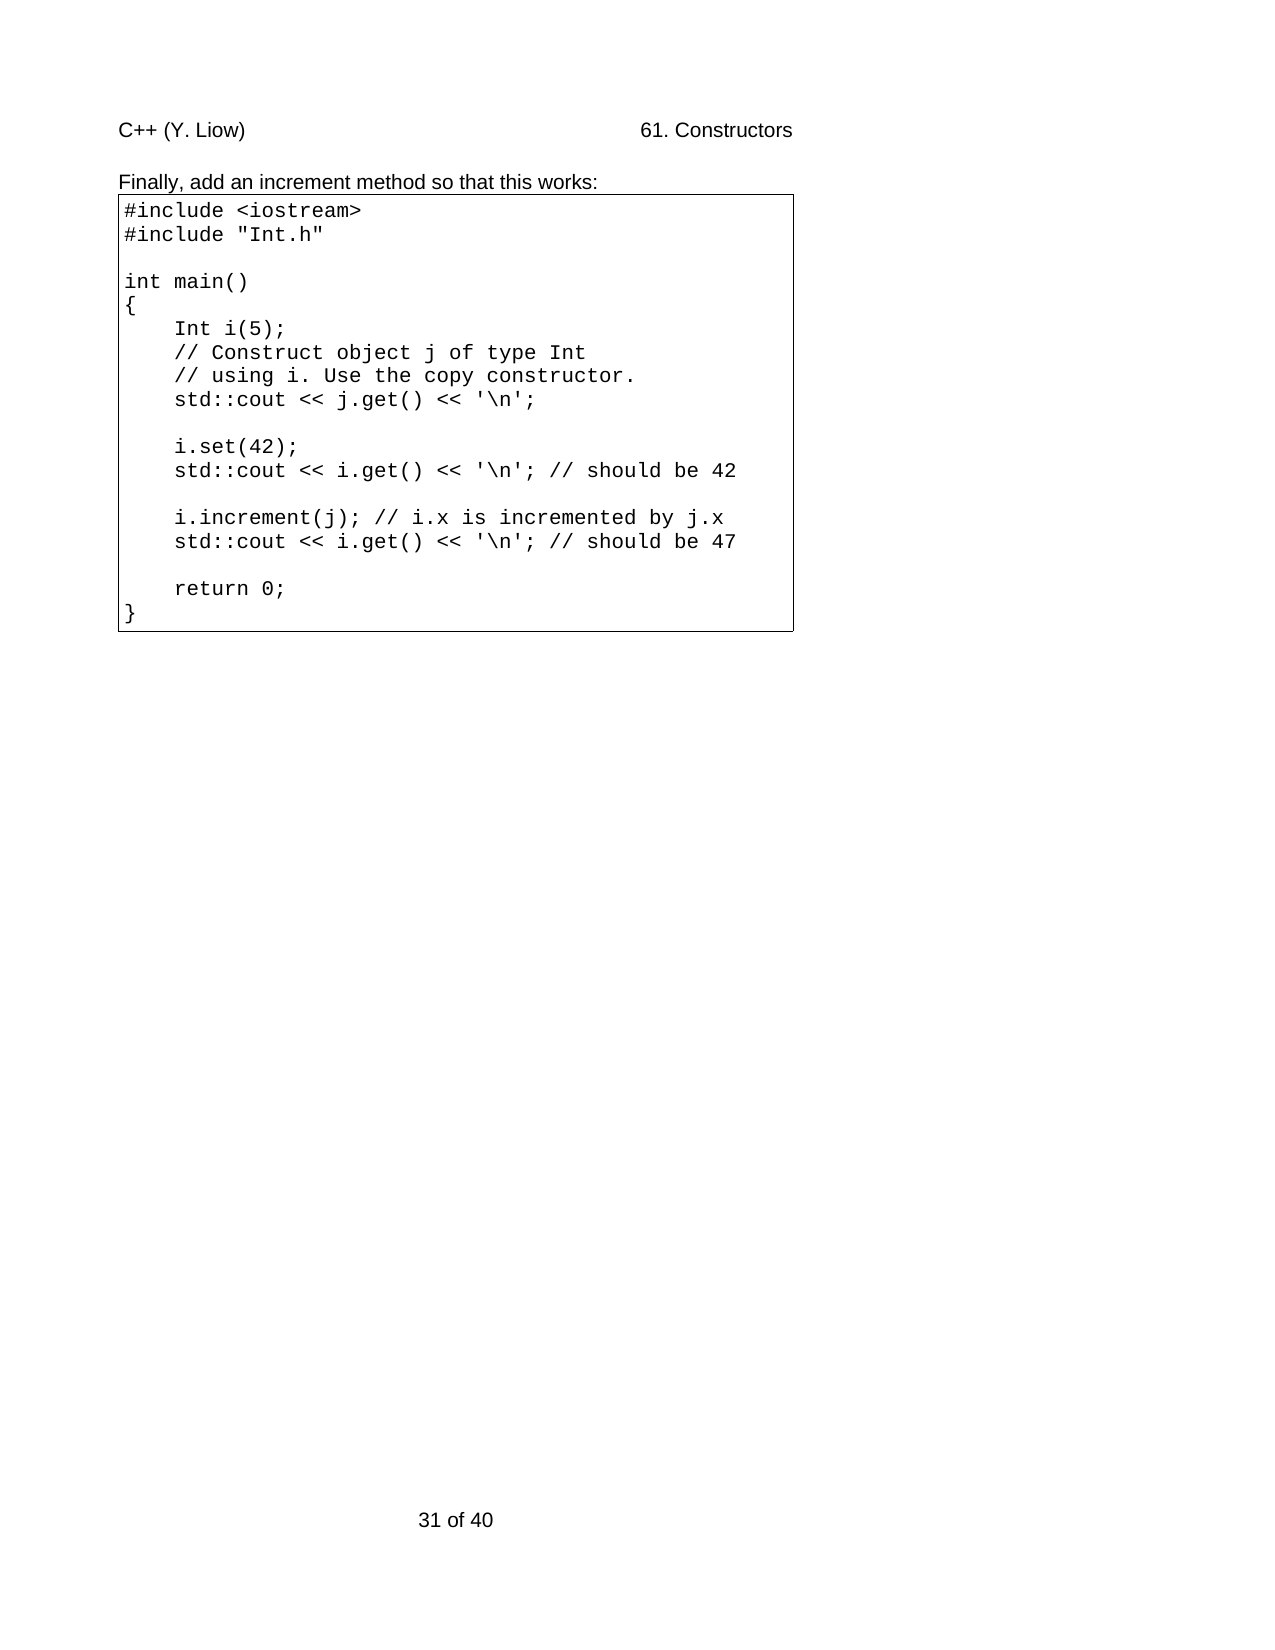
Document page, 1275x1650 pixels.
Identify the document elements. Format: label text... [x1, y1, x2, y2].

table_header #include <iostream> #include "Int.h" int main() { Int i(5); // Construct object j of type Int // using i. Use the copy constructor. std::cout << j.get() << '\n'; i.set(42); std::cout << i.get() << '\n'; // should be 42 i.increment(j); // i.x is incremented by j.x std::cout << i.get() << '\n'; // should be 47 return 0; } [119, 195, 793, 631]
text Finally, add an increment method so that this works: [118, 171, 793, 194]
